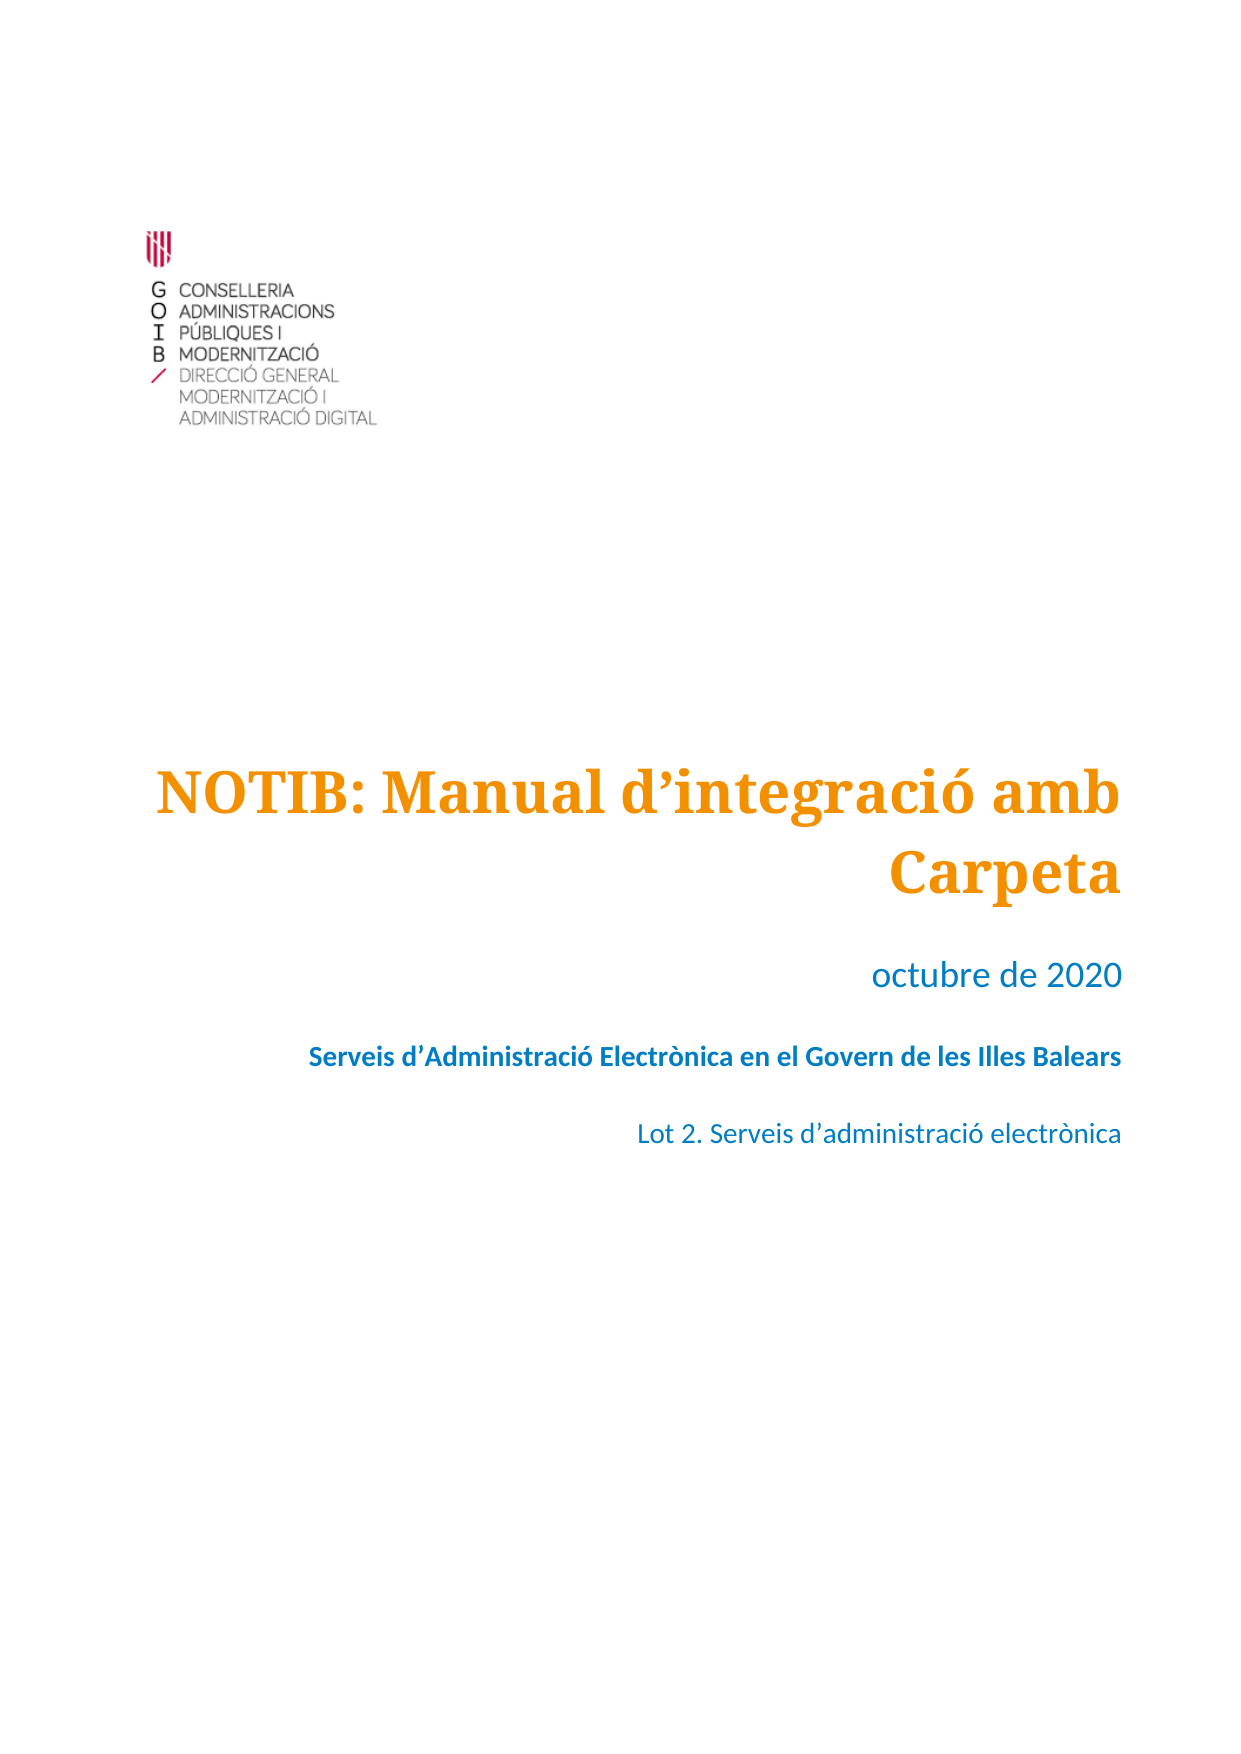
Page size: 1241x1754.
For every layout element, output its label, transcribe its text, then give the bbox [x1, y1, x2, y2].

text NOTIB: Manual d’integració amb Carpeta [118, 751, 1122, 910]
text Serveis d’Administració Electrònica en el Govern de les Illes Balears [118, 1038, 1122, 1074]
text Lot 2. Serveis d’administració electrònica [118, 1115, 1122, 1151]
text octubre de 2020 [118, 951, 1122, 997]
picture [118, 203, 400, 450]
